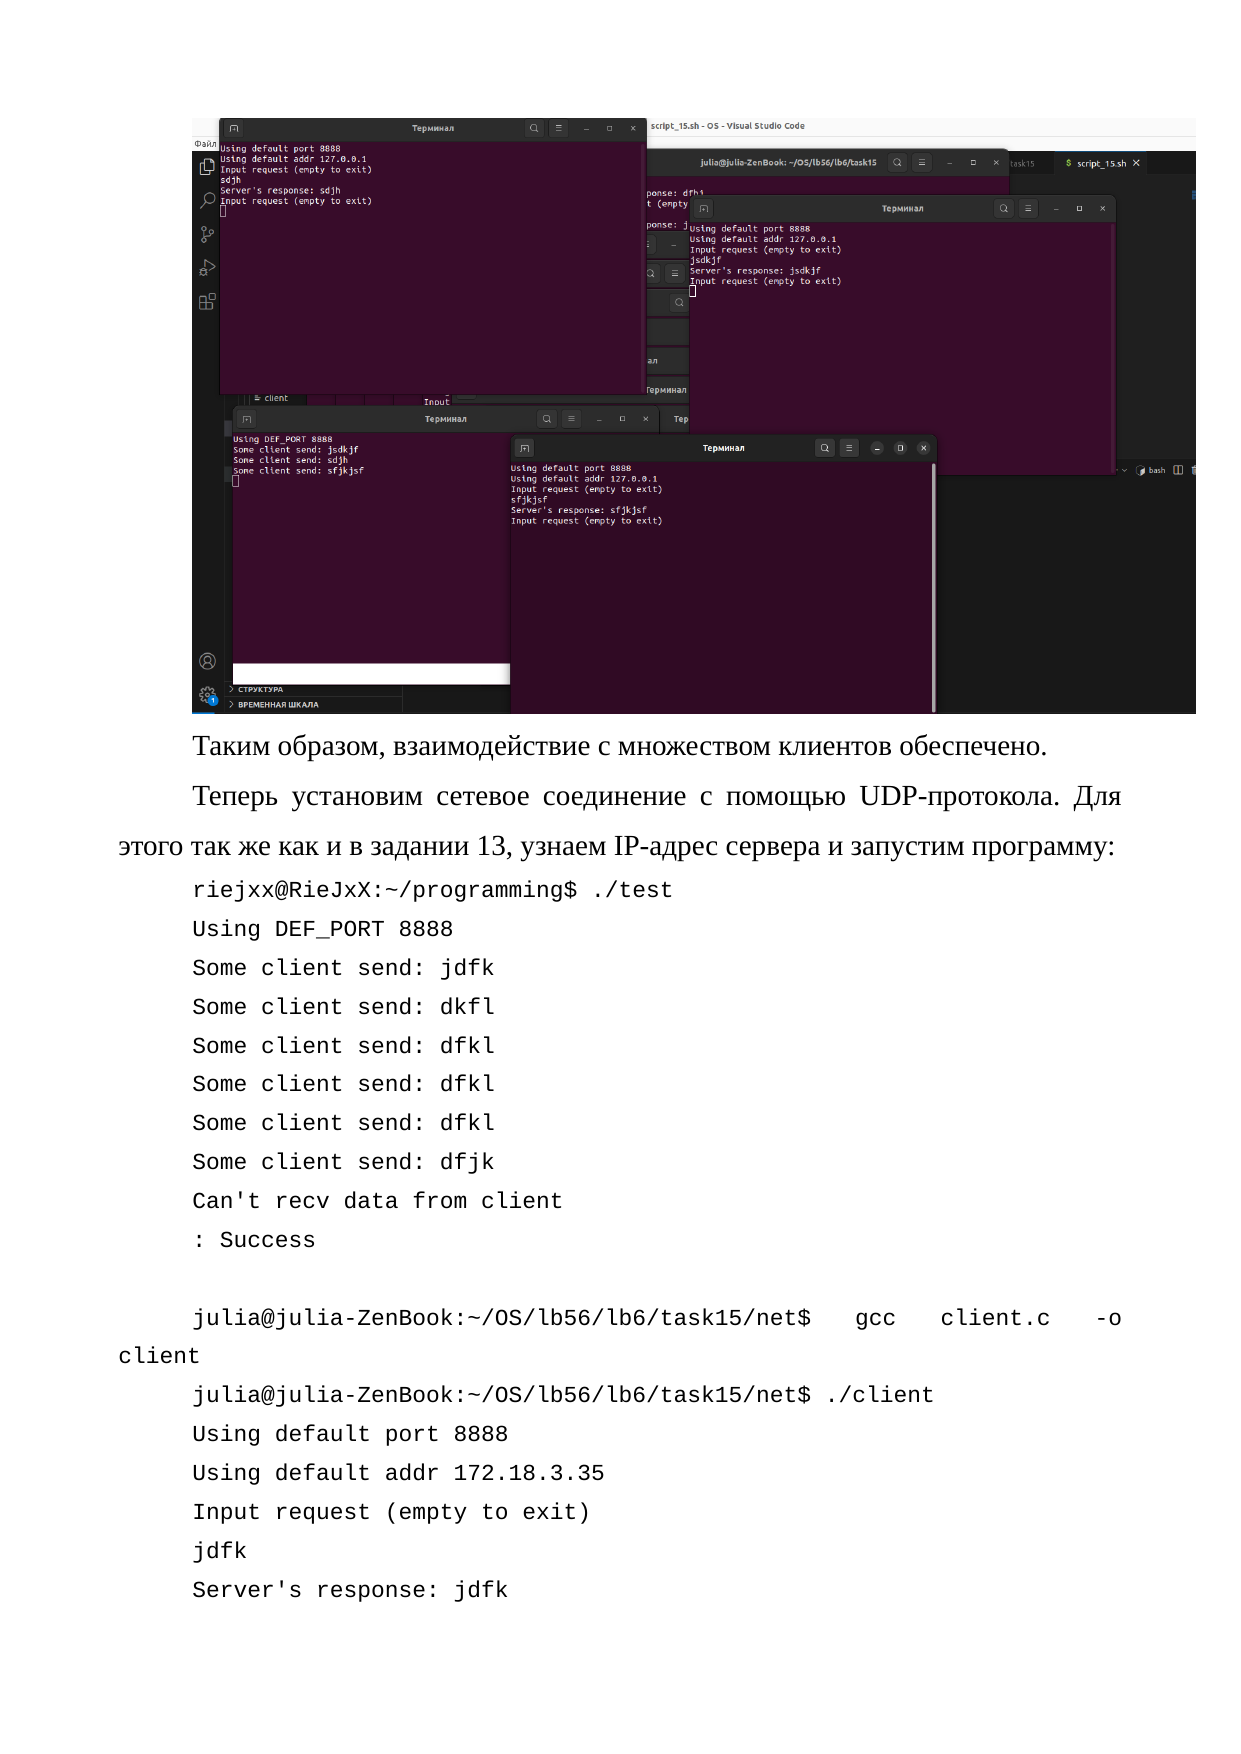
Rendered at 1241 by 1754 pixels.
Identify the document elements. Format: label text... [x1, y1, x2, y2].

text : Success [118, 1228, 1122, 1254]
text Some client send: dfkl [118, 1112, 1122, 1138]
picture [192, 118, 1196, 714]
text riejxx@RieJxX:~/programming$ ./test [118, 878, 1122, 904]
text Can't recv data from client [118, 1189, 1122, 1215]
text jdfk [118, 1539, 1122, 1565]
text Теперь установим сетевое соединение с помощью UDP-протокола. Для этого так же как и в задании 13, узнаем IP-адрес сервера и запустим программу: [118, 778, 1122, 862]
text julia@julia-ZenBook:~/OS/lb56/lb6/task15/net$ gcc client.c -o client [118, 1306, 1122, 1371]
text Some client send: dfkl [118, 1034, 1122, 1060]
text Some client send: dfjk [118, 1151, 1122, 1176]
text Input request (empty to exit) [118, 1500, 1122, 1526]
text Using DEF_PORT 8888 [118, 917, 1122, 943]
text Using default port 8888 [118, 1422, 1122, 1448]
text Таким образом, взаимодействие с множеством клиентов обеспечено. [118, 728, 1122, 761]
text julia@julia-ZenBook:~/OS/lb56/lb6/task15/net$ ./client [118, 1384, 1122, 1409]
text Server's response: jdfk [118, 1578, 1122, 1604]
text Some client send: dkfl [118, 995, 1122, 1021]
text Some client send: dfkl [118, 1073, 1122, 1099]
text Some client send: jdfk [118, 956, 1122, 982]
text Using default addr 172.18.3.35 [118, 1461, 1122, 1487]
